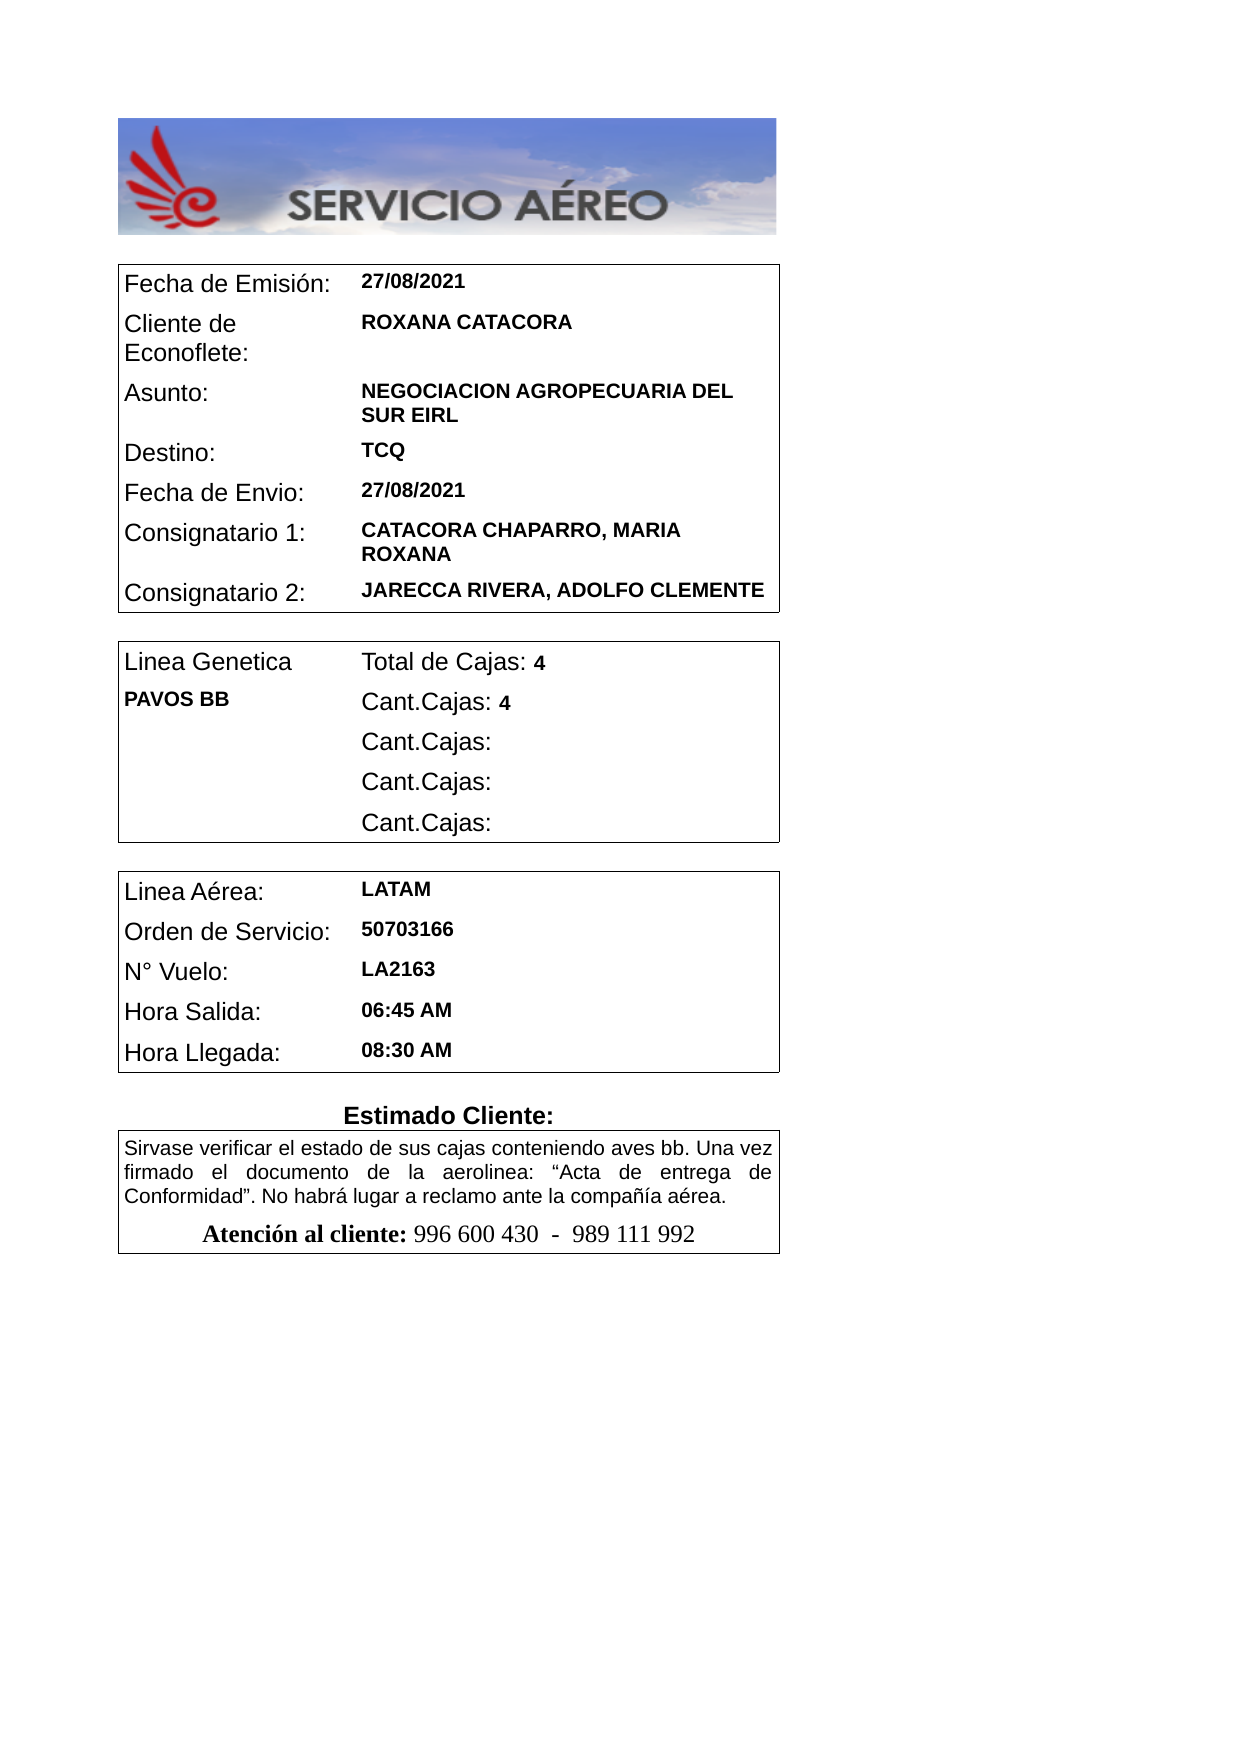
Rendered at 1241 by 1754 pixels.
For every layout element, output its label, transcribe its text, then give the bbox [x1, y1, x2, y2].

table_cell [118, 613, 356, 641]
table_cell Atención al cliente: 996 600 430 - 989 111 992 [119, 1213, 779, 1253]
table_cell Hora Salida: [119, 992, 356, 1032]
table_cell TCQ [356, 432, 779, 472]
table_cell [119, 721, 356, 762]
picture [118, 118, 777, 235]
table_cell [356, 613, 779, 641]
table_cell Linea Genetica [119, 642, 356, 681]
table_cell Destino: [119, 432, 356, 472]
table_header 27/08/2021 [356, 265, 779, 304]
table_cell Orden de Servicio: [119, 911, 356, 951]
table_cell Asunto: [119, 373, 356, 432]
table_cell 06:45 AM [356, 992, 779, 1032]
table_cell N° Vuelo: [119, 951, 356, 992]
table_cell 08:30 AM [356, 1032, 779, 1072]
table_cell Cant.Cajas: [356, 721, 779, 762]
table_cell [119, 802, 356, 842]
table_cell Total de Cajas: 4 [356, 642, 779, 681]
table_cell Cant.Cajas: [356, 762, 779, 802]
table_cell JARECCA RIVERA, ADOLFO CLEMENTE [356, 572, 779, 612]
table_cell Cant.Cajas: [356, 802, 779, 842]
table_cell 50703166 [356, 911, 779, 951]
table_cell Consignatario 1: [119, 513, 356, 572]
table_header Fecha de Emisión: [119, 265, 356, 304]
table_cell [119, 762, 356, 802]
table_cell Cant.Cajas: 4 [356, 681, 779, 721]
table_cell Estimado Cliente: [118, 1073, 779, 1130]
table_cell NEGOCIACION AGROPECUARIA DEL SUR EIRL [356, 373, 779, 432]
table_cell PAVOS BB [119, 681, 356, 721]
table_cell 27/08/2021 [356, 472, 779, 512]
table_cell Consignatario 2: [119, 572, 356, 612]
table_cell [118, 843, 356, 871]
table_cell LA2163 [356, 951, 779, 992]
table_cell Cliente de Econoflete: [119, 304, 356, 373]
table_cell CATACORA CHAPARRO, MARIA ROXANA [356, 513, 779, 572]
table_cell LATAM [356, 872, 779, 911]
table_cell Linea Aérea: [119, 872, 356, 911]
table_cell Fecha de Envio: [119, 472, 356, 512]
table_cell [356, 843, 779, 871]
table_cell Hora Llegada: [119, 1032, 356, 1072]
table_cell Sirvase verificar el estado de sus cajas conteniendo aves bb. Una vez firmado el documento de la aerolinea: “Acta de entrega de Conformidad”. No habrá lugar a reclamo ante la compañía aérea. [119, 1131, 779, 1213]
table_cell ROXANA CATACORA [356, 304, 779, 373]
